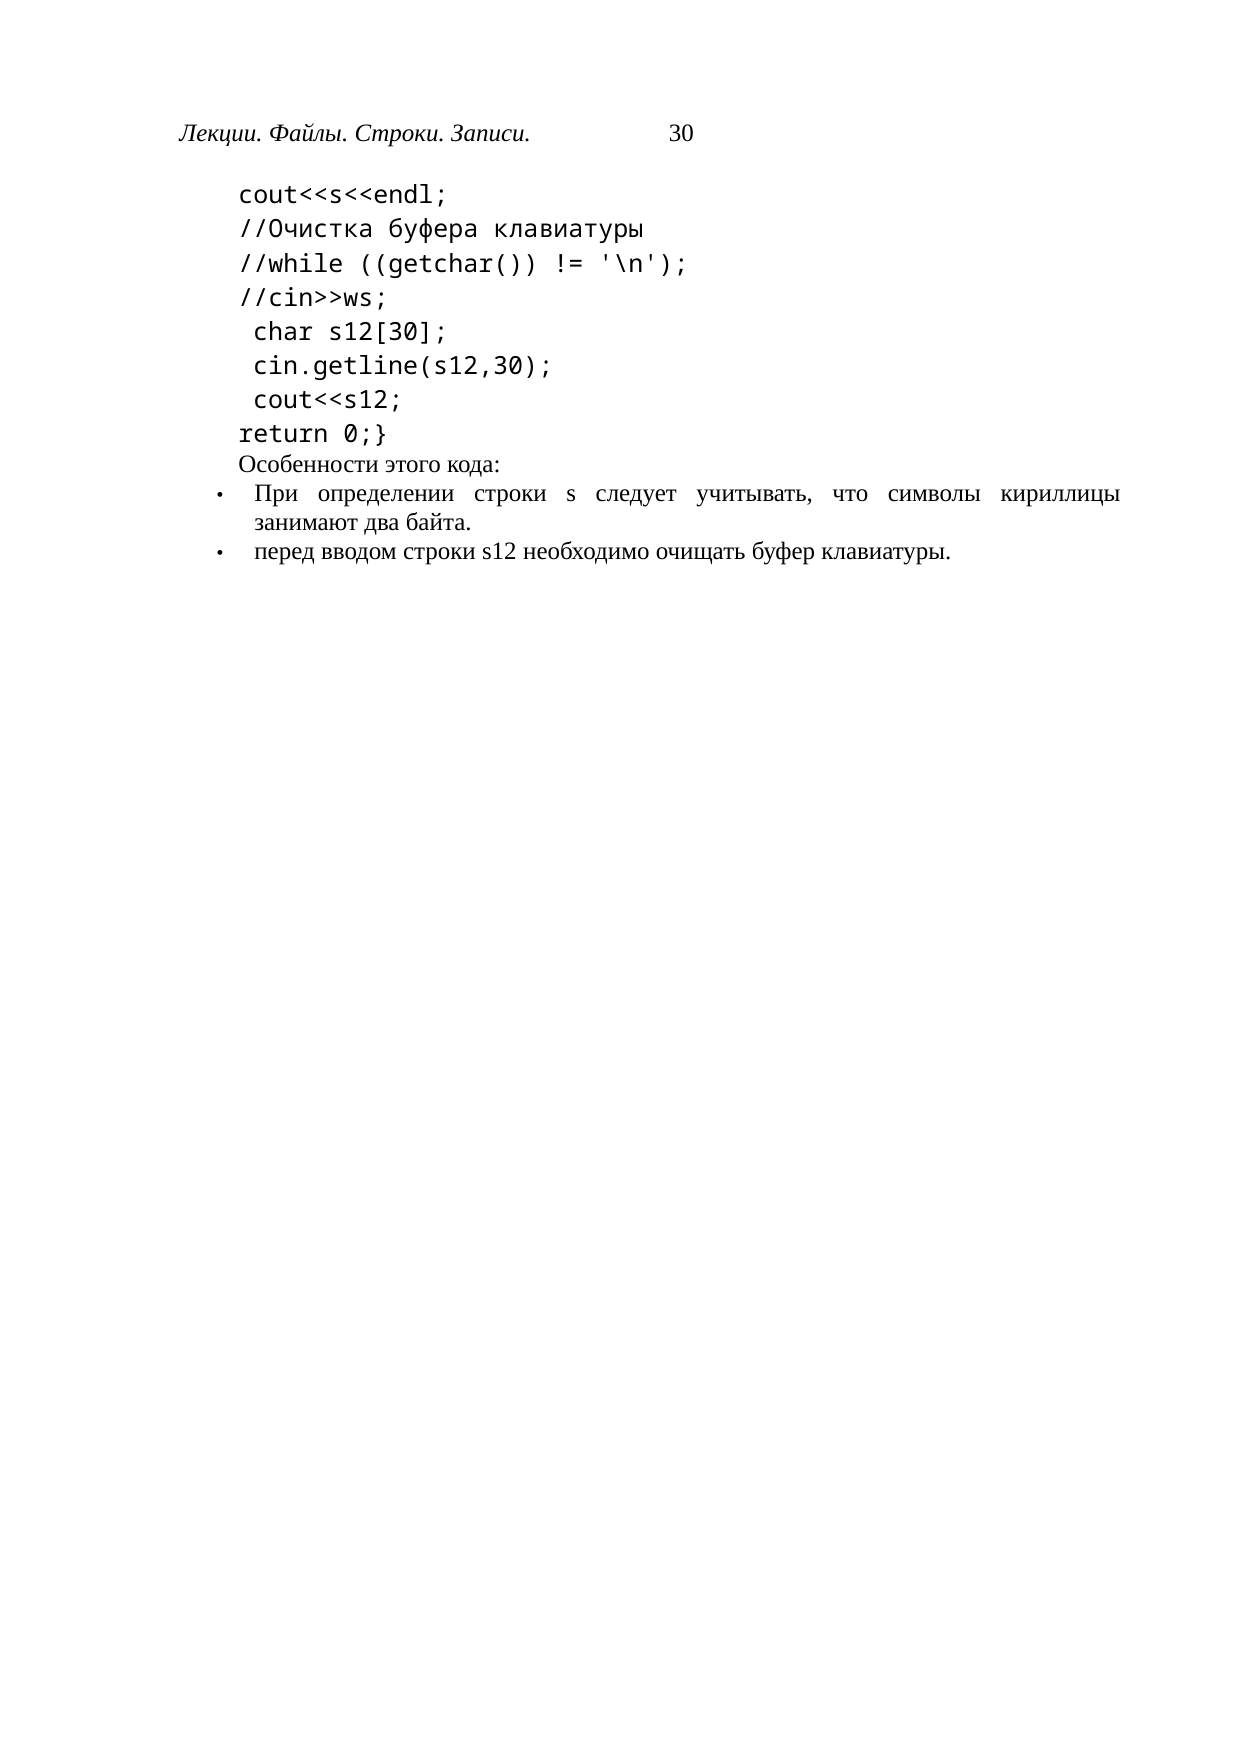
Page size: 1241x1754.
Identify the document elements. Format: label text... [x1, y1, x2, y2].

text //Очистка буфера клавиатуры [179, 211, 1121, 245]
text cin.getline(s12,30); [179, 347, 1121, 381]
text cout<<s12; [179, 381, 1121, 416]
list При определении строки s следует учитывать, что символы кириллицы занимают два байта. [217, 478, 1121, 536]
text return 0;} [179, 416, 1121, 449]
list перед вводом строки s12 необходимо очищать буфер клавиатуры. [217, 536, 1121, 564]
text cout<<s<<endl; [179, 177, 1121, 211]
text Особенности этого кода: [179, 449, 1121, 478]
text //while ((getchar()) != '\n'); [179, 245, 1121, 279]
text char s12[30]; [179, 313, 1121, 347]
text //cin>>ws; [179, 279, 1121, 313]
